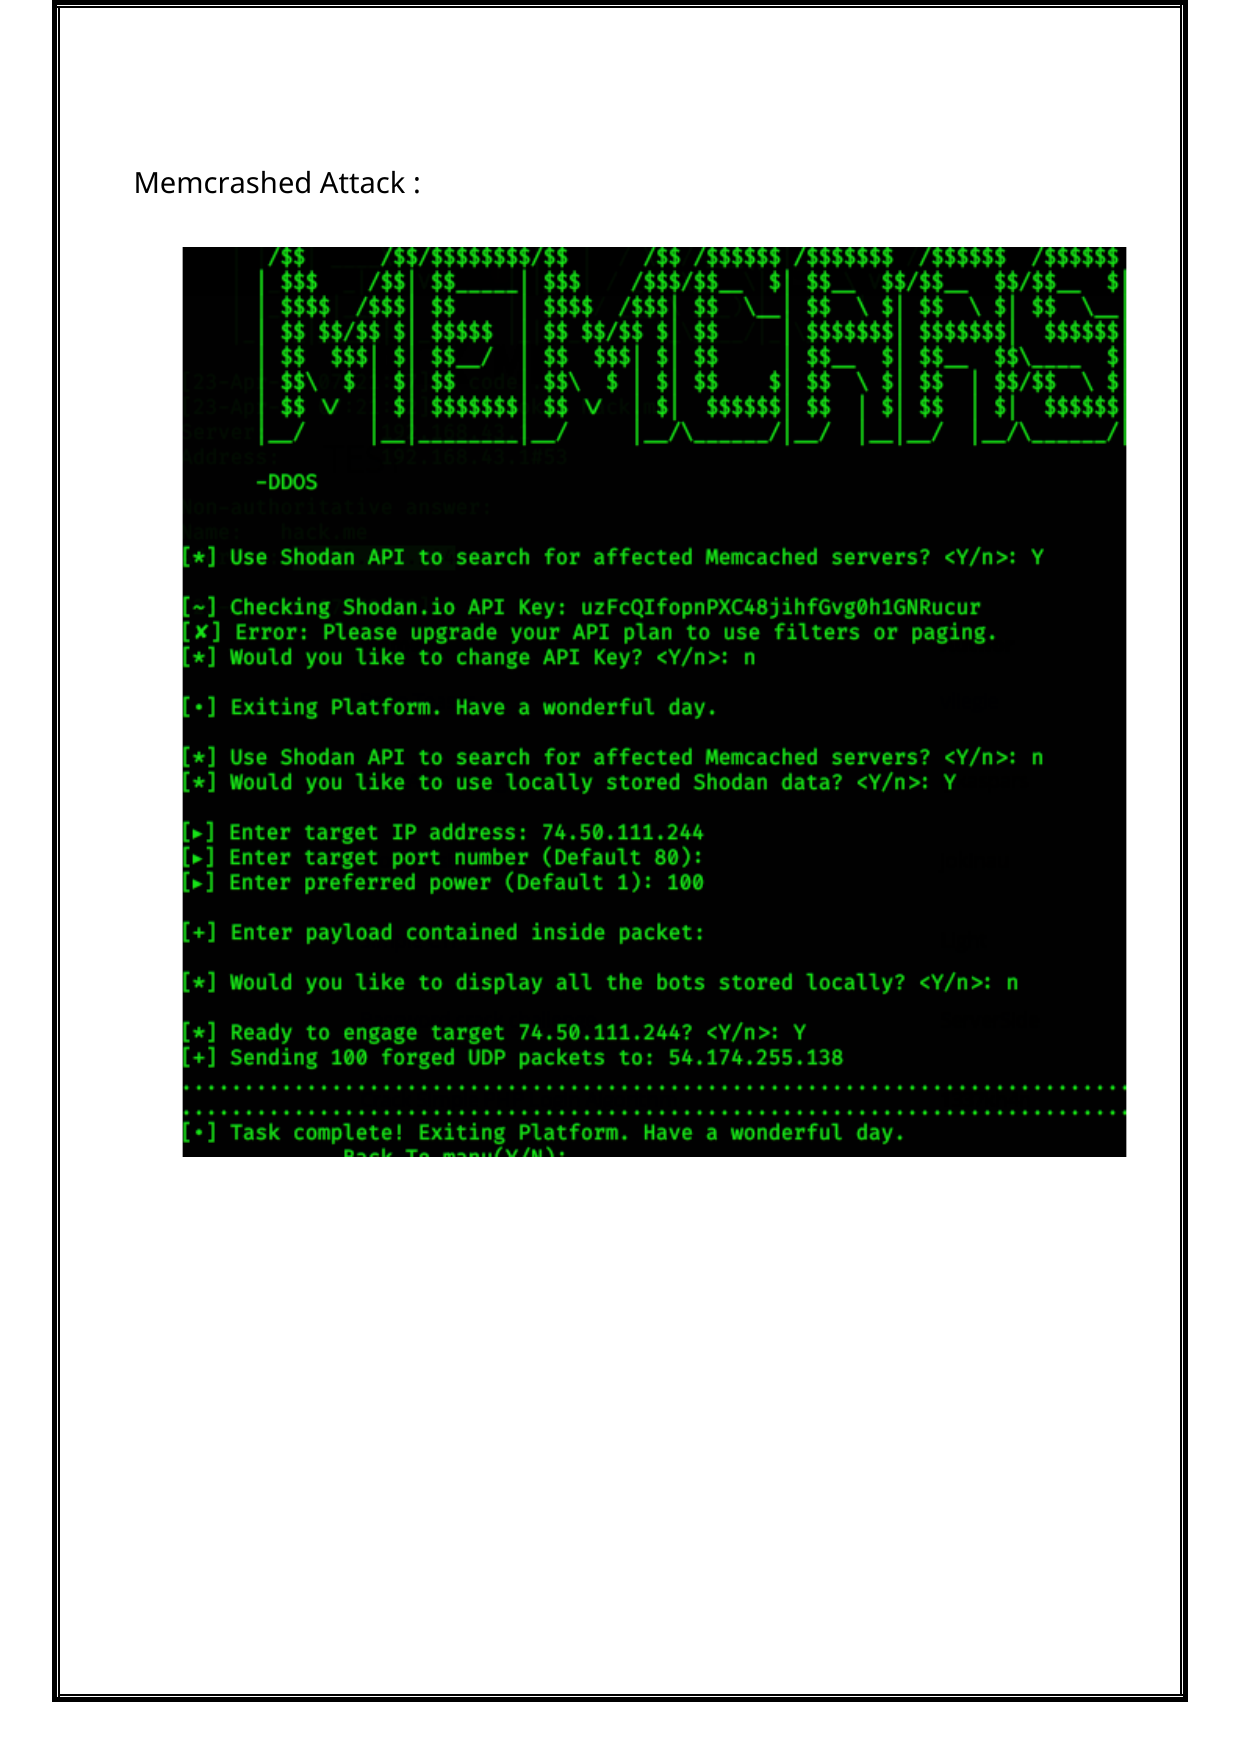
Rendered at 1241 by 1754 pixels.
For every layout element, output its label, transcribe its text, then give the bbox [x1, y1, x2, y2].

picture [182, 247, 1127, 1157]
list Memcrashed Attack : [133, 162, 1176, 202]
